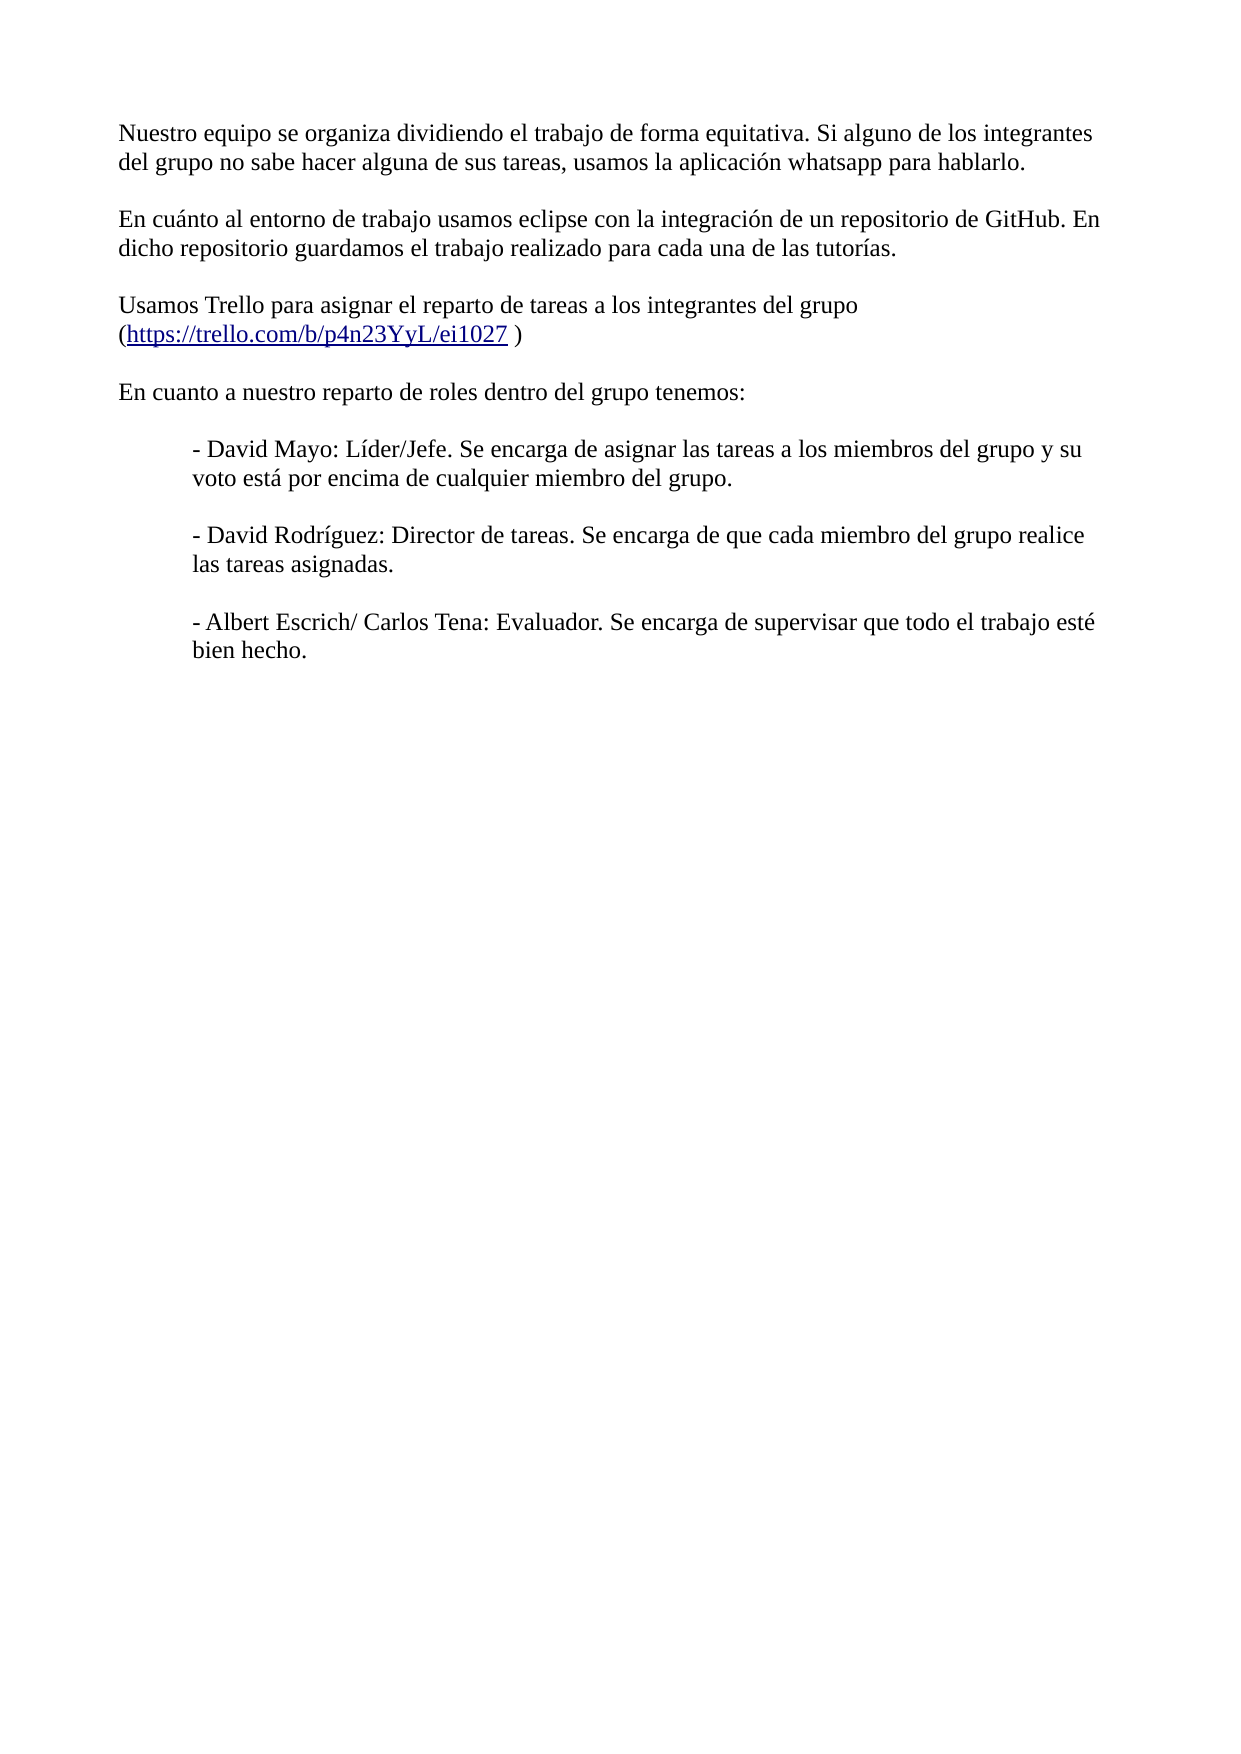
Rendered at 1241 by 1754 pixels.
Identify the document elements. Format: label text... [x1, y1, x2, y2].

text En cuánto al entorno de trabajo usamos eclipse con la integración de un repositorio de GitHub. En dicho repositorio guardamos el trabajo realizado para cada una de las tutorías. [118, 204, 1122, 262]
text Nuestro equipo se organiza dividiendo el trabajo de forma equitativa. Si alguno de los integrantes del grupo no sabe hacer alguna de sus tareas, usamos la aplicación whatsapp para hablarlo. [118, 118, 1122, 176]
text - David Mayo: Líder/Jefe. Se encarga de asignar las tareas a los miembros del grupo y su voto está por encima de cualquier miembro del grupo. [118, 434, 1122, 492]
text En cuanto a nuestro reparto de roles dentro del grupo tenemos: [118, 377, 1122, 406]
text Usamos Trello para asignar el reparto de tareas a los integrantes del grupo (https://trello.com/b/p4n23YyL/ei1027 ) [118, 291, 1122, 348]
text - Albert Escrich/ Carlos Tena: Evaluador. Se encarga de supervisar que todo el trabajo esté bien hecho. [118, 607, 1122, 664]
text - David Rodríguez: Director de tareas. Se encarga de que cada miembro del grupo realice las tareas asignadas. [118, 521, 1122, 578]
